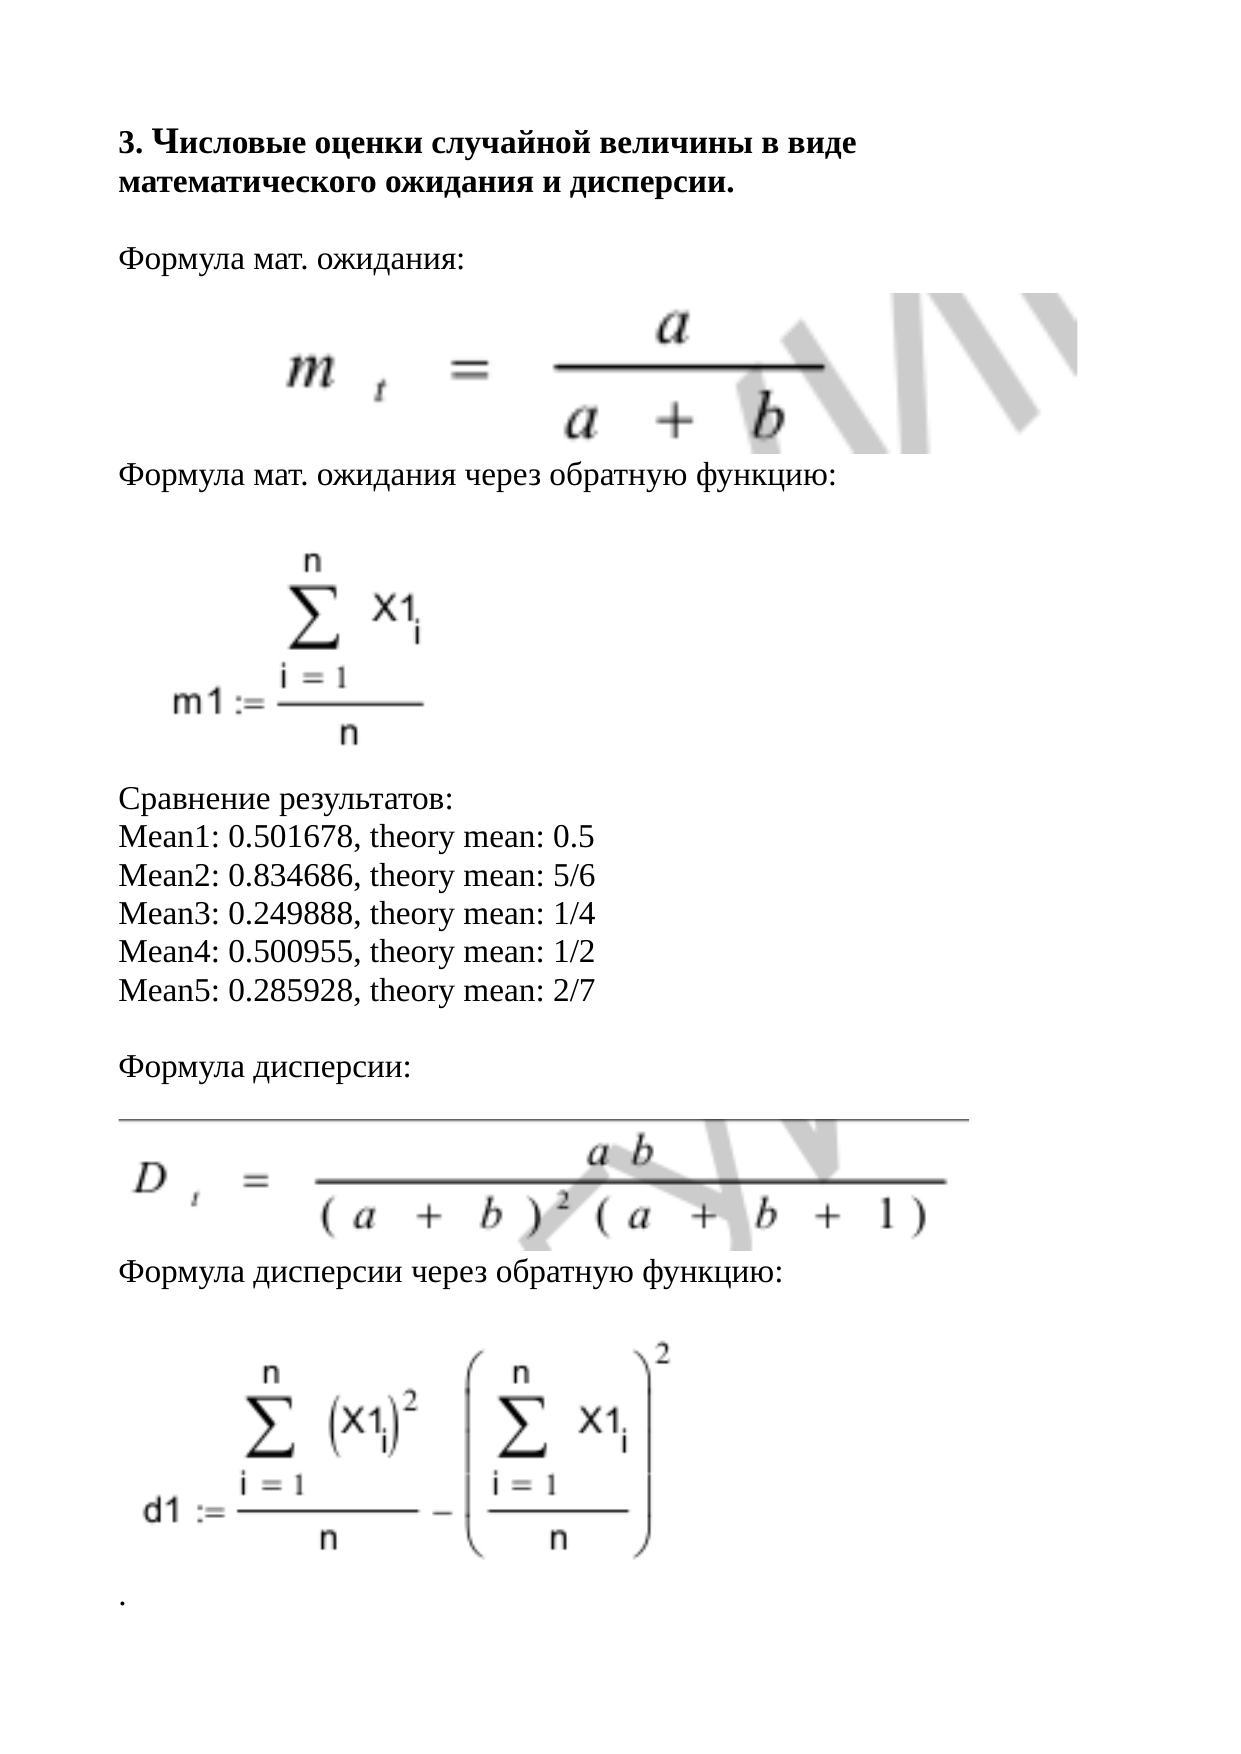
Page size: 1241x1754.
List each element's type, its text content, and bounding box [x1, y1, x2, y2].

text Mean3: 0.249888, theory mean: 1/4 [118, 893, 1122, 932]
picture [106, 293, 1078, 454]
text Сравнение результатов: [118, 492, 1122, 817]
picture [118, 1119, 970, 1251]
picture [129, 522, 535, 779]
text Формула дисперсии: [118, 1047, 1122, 1085]
text Формула дисперсии через обратную функцию: [118, 1085, 1122, 1289]
text Mean2: 0.834686, theory mean: 5/6 [118, 855, 1122, 893]
text 3. Числовые оценки случайной величины в виде математического ожидания и дисперсии. [118, 118, 1122, 199]
text Mean5: 0.285928, theory mean: 2/7 [118, 970, 1122, 1008]
text Формула мат. ожидания: [118, 238, 1122, 276]
text Mean1: 0.501678, theory mean: 0.5 [118, 817, 1122, 855]
picture [134, 1312, 713, 1575]
text . [118, 1289, 1122, 1613]
text Mean4: 0.500955, theory mean: 1/2 [118, 932, 1122, 970]
text Формула мат. ожидания через обратную функцию: [118, 276, 1122, 492]
